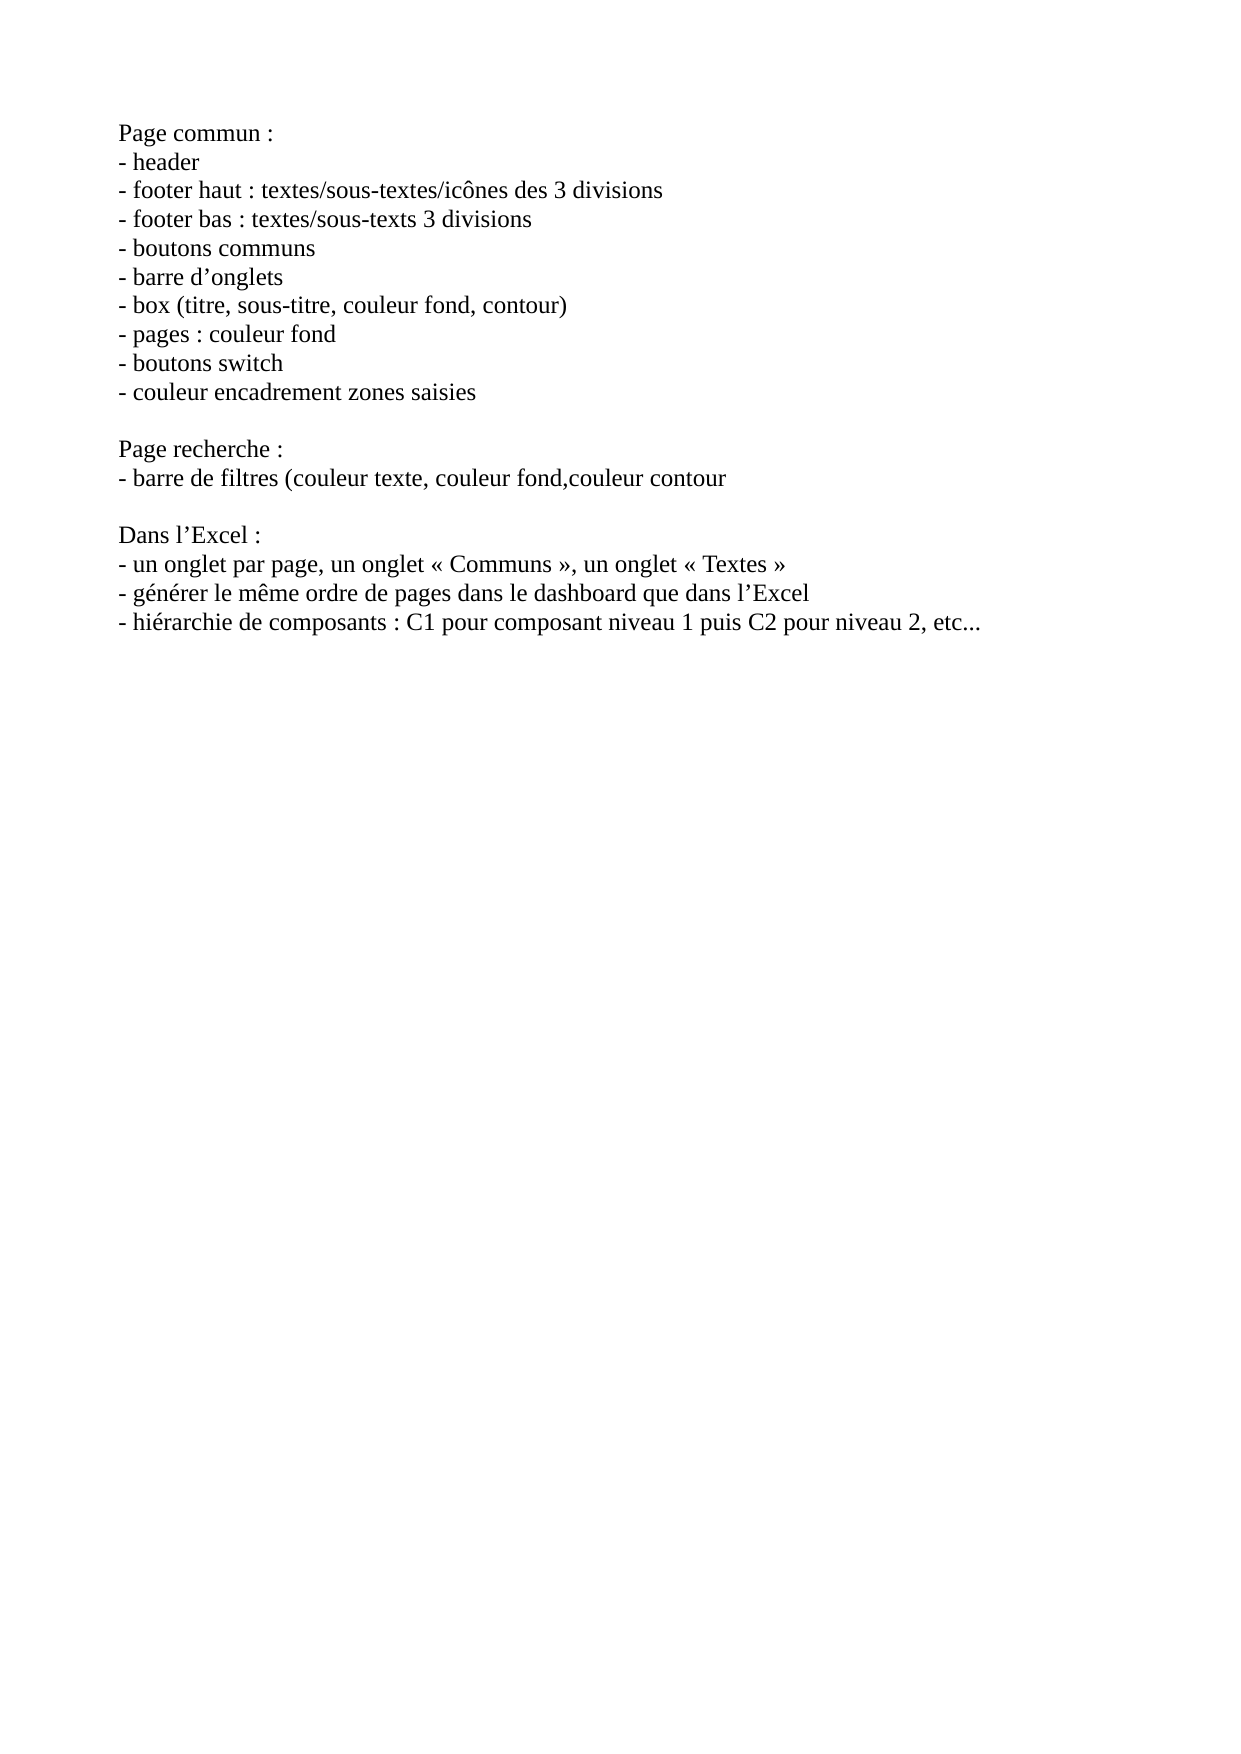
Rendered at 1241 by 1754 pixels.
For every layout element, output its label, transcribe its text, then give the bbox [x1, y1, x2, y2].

text Page commun : [118, 118, 1122, 147]
text - footer bas : textes/sous-texts 3 divisions [118, 204, 1122, 233]
text - hiérarchie de composants : C1 pour composant niveau 1 puis C2 pour niveau 2, etc... [118, 607, 1122, 636]
text - générer le même ordre de pages dans le dashboard que dans l’Excel [118, 578, 1122, 607]
text - couleur encadrement zones saisies [118, 377, 1122, 406]
text - box (titre, sous-titre, couleur fond, contour) [118, 291, 1122, 319]
text - footer haut : textes/sous-textes/icônes des 3 divisions [118, 176, 1122, 204]
text - pages : couleur fond [118, 319, 1122, 348]
text - barre d’onglets [118, 262, 1122, 291]
text - un onglet par page, un onglet « Communs », un onglet « Textes » [118, 549, 1122, 578]
text - header [118, 147, 1122, 176]
text Page recherche : [118, 434, 1122, 463]
text - barre de filtres (couleur texte, couleur fond,couleur contour [118, 463, 1122, 492]
text - boutons communs [118, 233, 1122, 262]
text - boutons switch [118, 348, 1122, 377]
text Dans l’Excel : [118, 521, 1122, 549]
